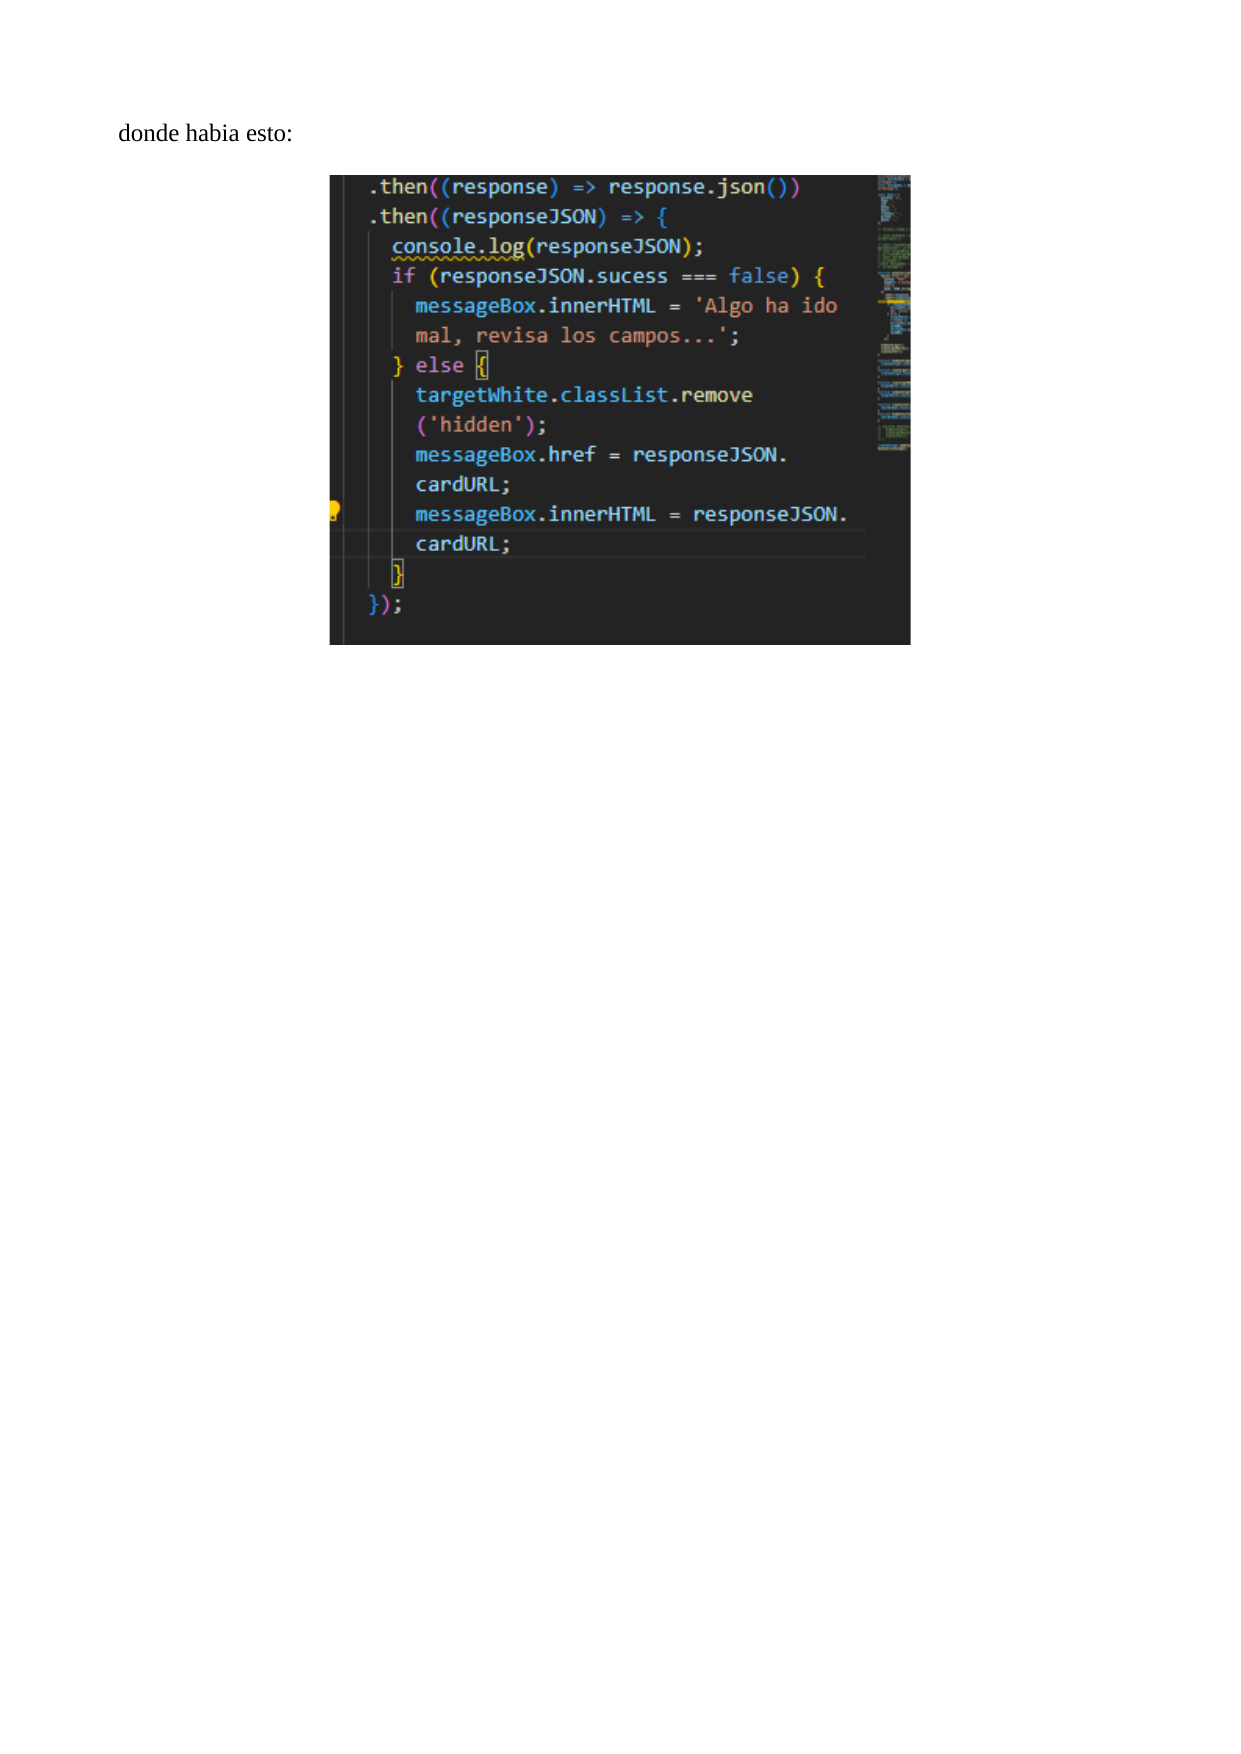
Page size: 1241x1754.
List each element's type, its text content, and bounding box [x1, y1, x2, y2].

text donde habia esto: [118, 118, 1122, 147]
picture [329, 175, 911, 645]
